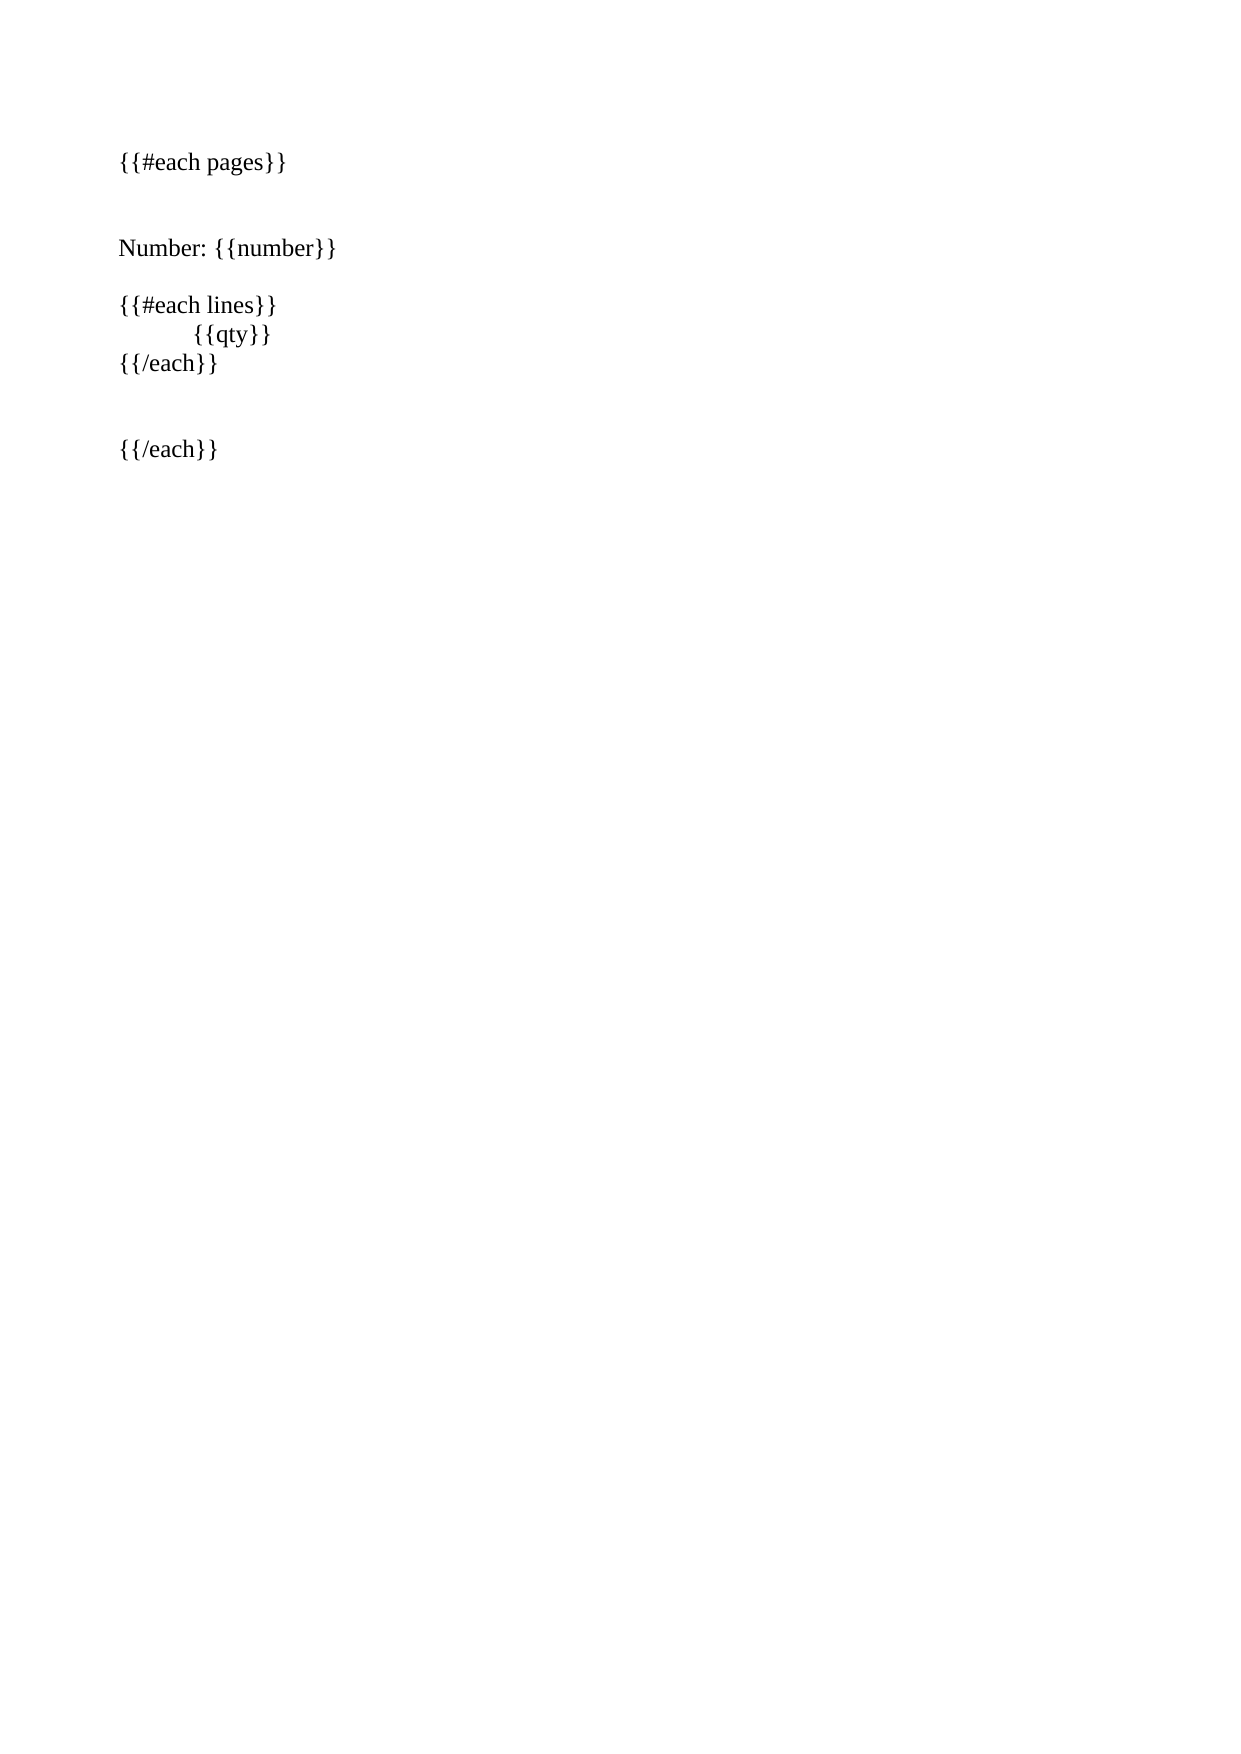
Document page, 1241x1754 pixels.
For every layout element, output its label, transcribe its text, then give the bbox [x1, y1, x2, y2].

text {{/each}} [118, 434, 1122, 463]
text Number: {{number}} [118, 233, 1122, 262]
text {{#each pages}} [118, 147, 1122, 176]
text {{qty}} [118, 319, 1122, 348]
text {{/each}} [118, 348, 1122, 377]
text {{#each lines}} [118, 291, 1122, 319]
